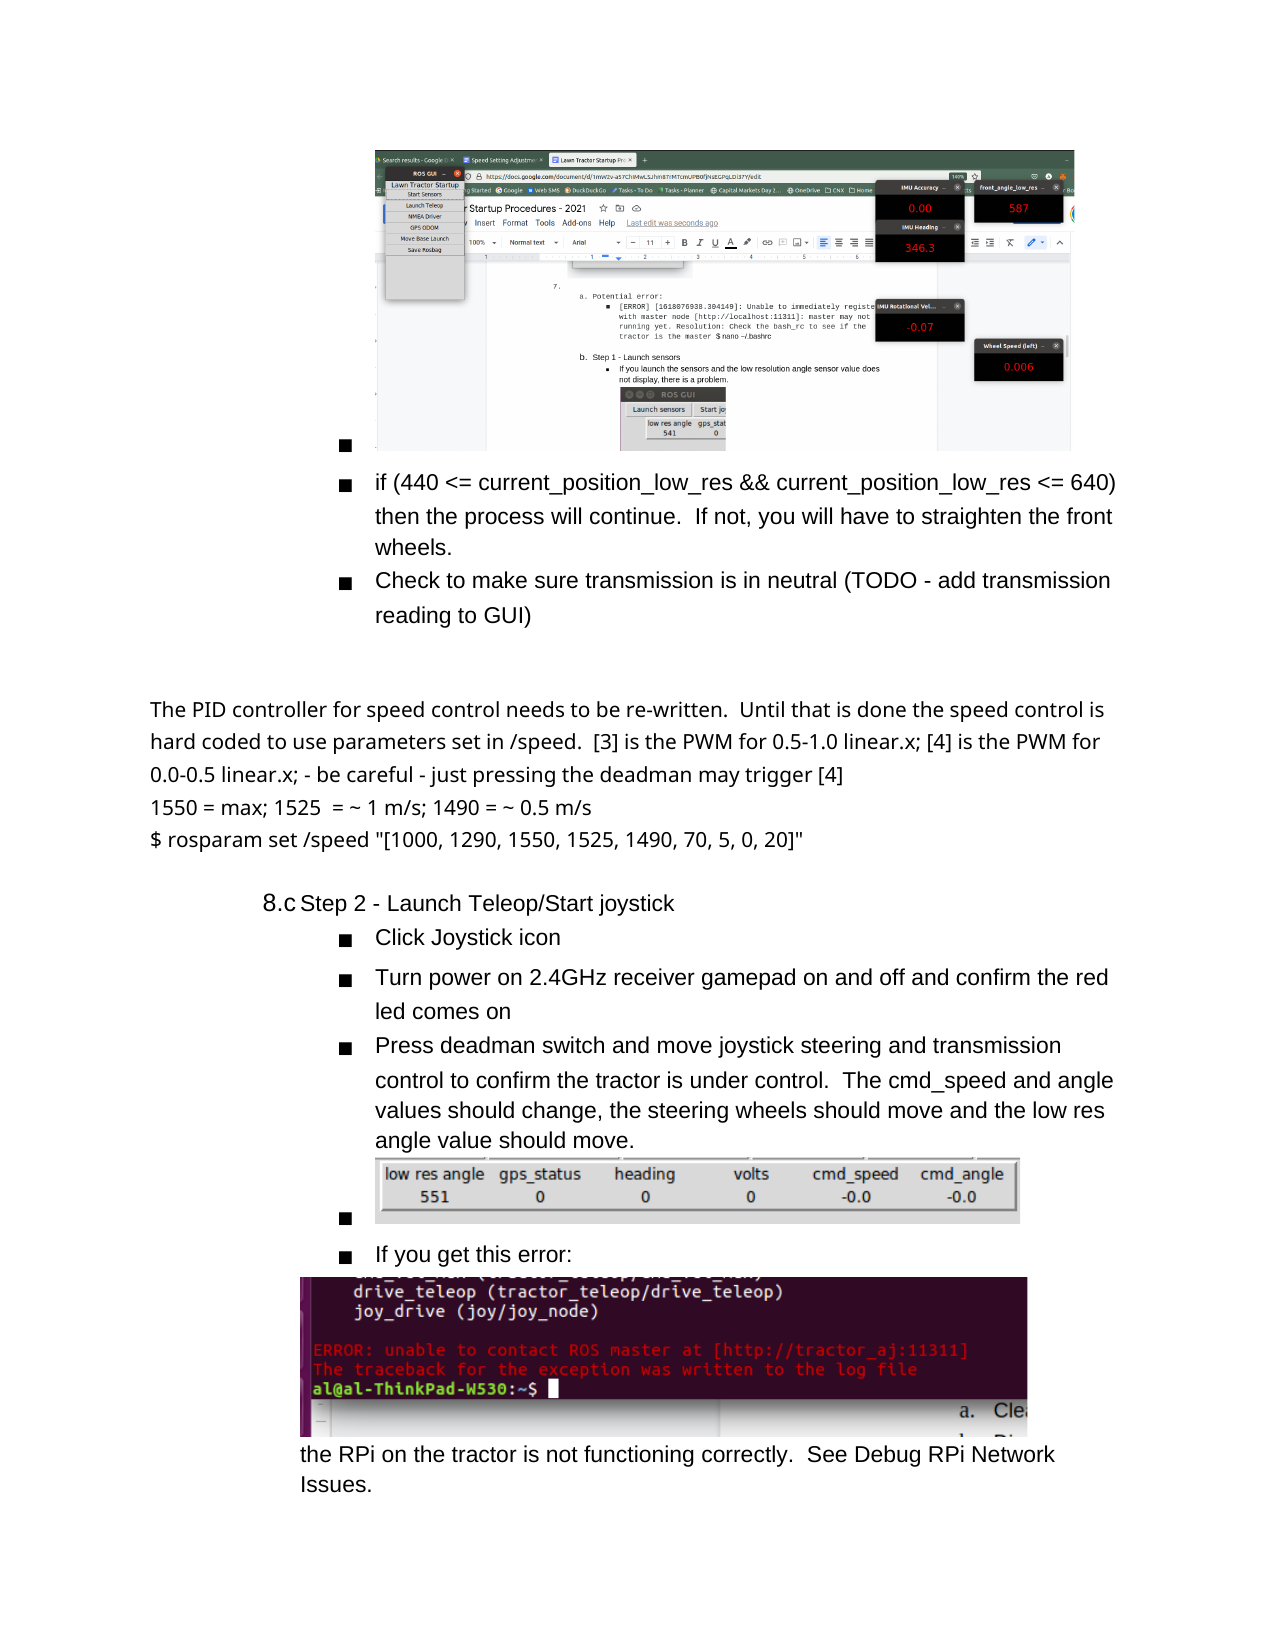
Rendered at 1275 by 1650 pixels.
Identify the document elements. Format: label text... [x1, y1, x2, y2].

list If you get this error: [337, 1238, 1125, 1272]
text $ rosparam set /speed "[1000, 1290, 1550, 1525, 1490, 70, 5, 0, 20]" [150, 825, 1125, 854]
list Check to make sure transmission is in neutral (TODO - add transmission reading to GUI) [337, 564, 1125, 628]
list Turn power on 2.4GHz receiver gamepad on and off and confirm the red led comes on [337, 960, 1125, 1025]
text 1550 = max; 1525 = ~ 1 m/s; 1490 = ~ 0.5 m/s [150, 793, 1125, 821]
list Click Joystick icon [337, 921, 1125, 955]
text the RPi on the tractor is not functioning correctly. See Debug RPi Network Issues. [300, 1441, 1125, 1497]
list Step 2 - Launch Teleop/Start joystick [262, 888, 1125, 917]
picture [375, 1157, 1021, 1224]
text The PID controller for speed control needs to be re-written. Until that is done the speed control is hard coded to use parameters set in /speed. [3] is the PWM for 0.5-1.0 linear.x; [4] is the PWM for 0.0-0.5 linear.x; - be careful - just pressing the deadman may trigger [4] [150, 695, 1125, 788]
list if (440 <= current_position_low_res && current_position_low_res <= 640) then the process will continue. If not, you will have to straighten the front wheels. [337, 465, 1125, 560]
picture [375, 150, 1075, 451]
picture [300, 1277, 1028, 1437]
list Press deadman switch and move joystick steering and transmission control to confirm the tractor is under control. The cmd_speed and angle values should change, the steering wheels should move and the low res angle value should move. [337, 1028, 1125, 1153]
